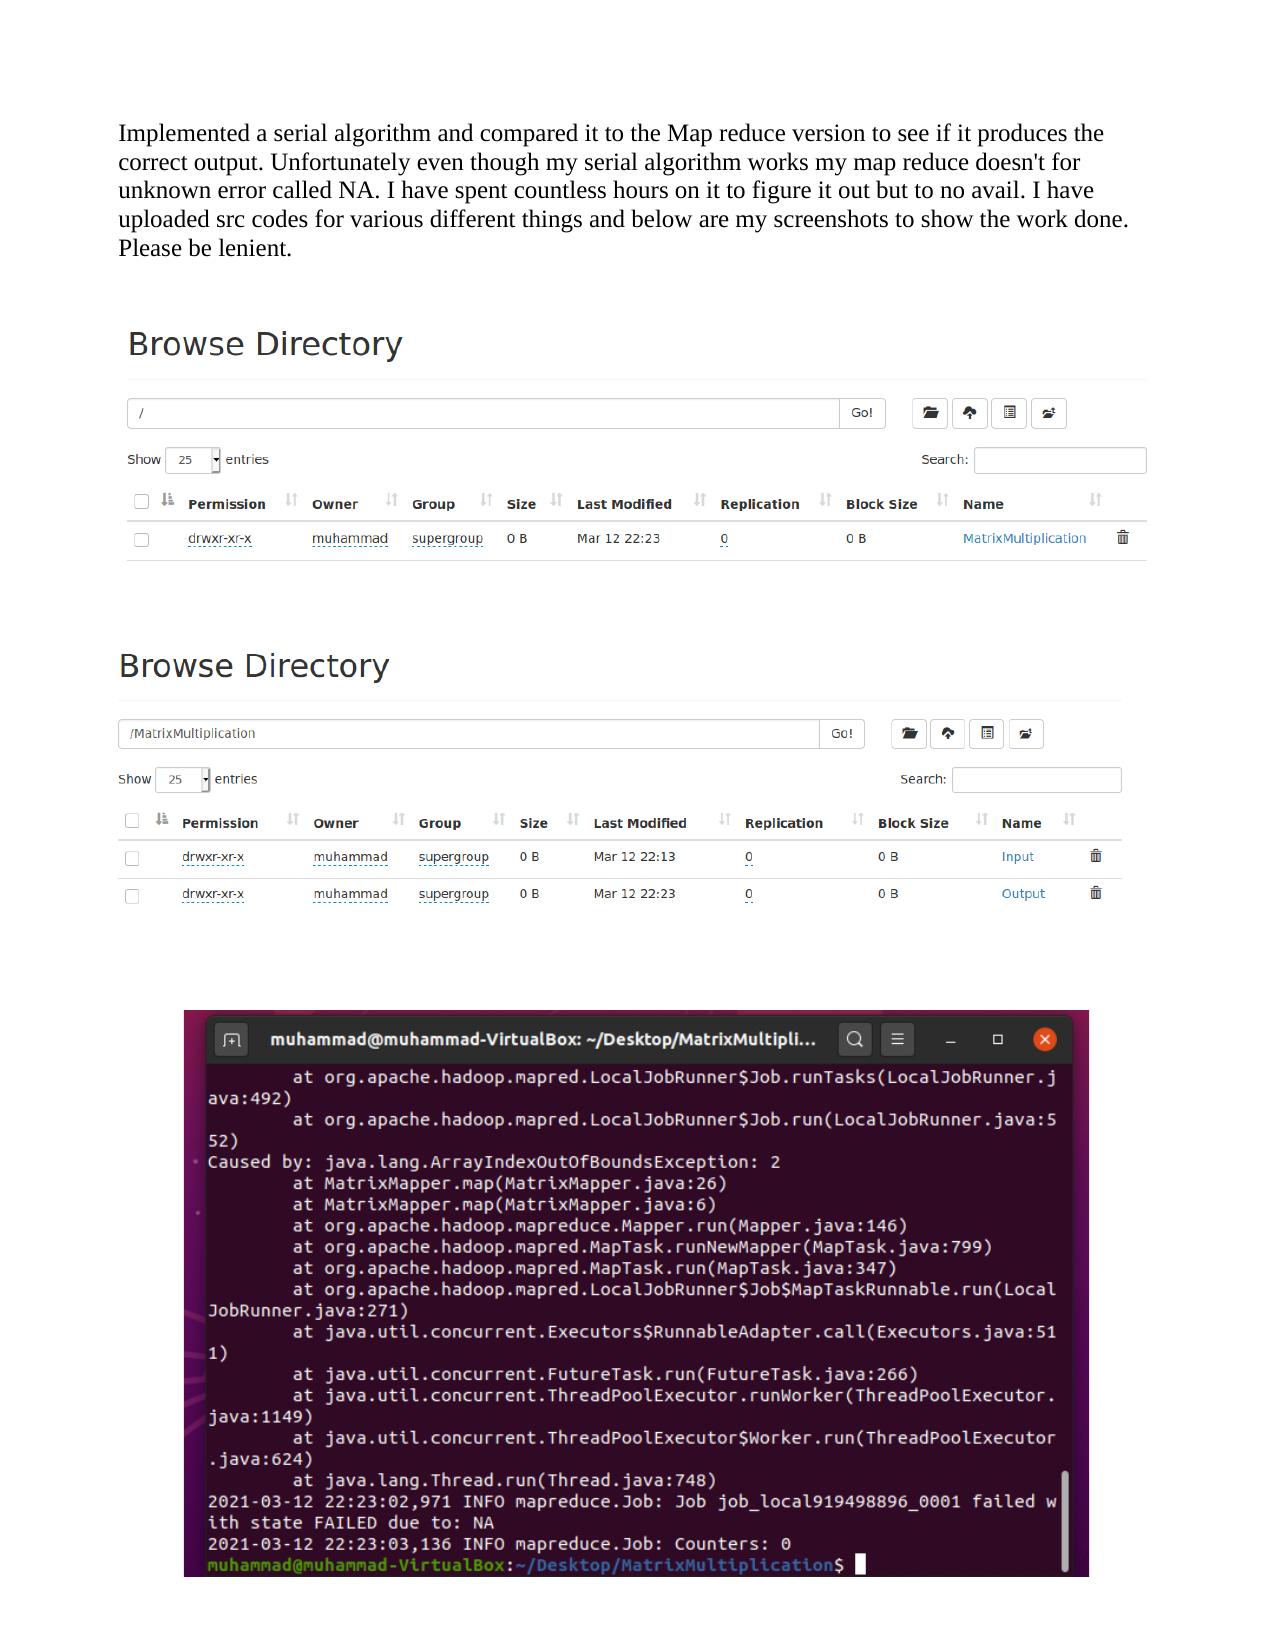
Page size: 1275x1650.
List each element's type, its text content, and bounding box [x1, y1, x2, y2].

picture [102, 640, 1142, 919]
picture [183, 1010, 1090, 1577]
text Implemented a serial algorithm and compared it to the Map reduce version to see if it produces the correct output. Unfortunately even though my serial algorithm works my map reduce doesn't for unknown error called NA. I have spent countless hours on it to figure it out but to no avail. I have uploaded src codes for various different things and below are my screenshots to show the work done. Please be lenient. [118, 118, 1157, 262]
picture [118, 319, 1157, 562]
